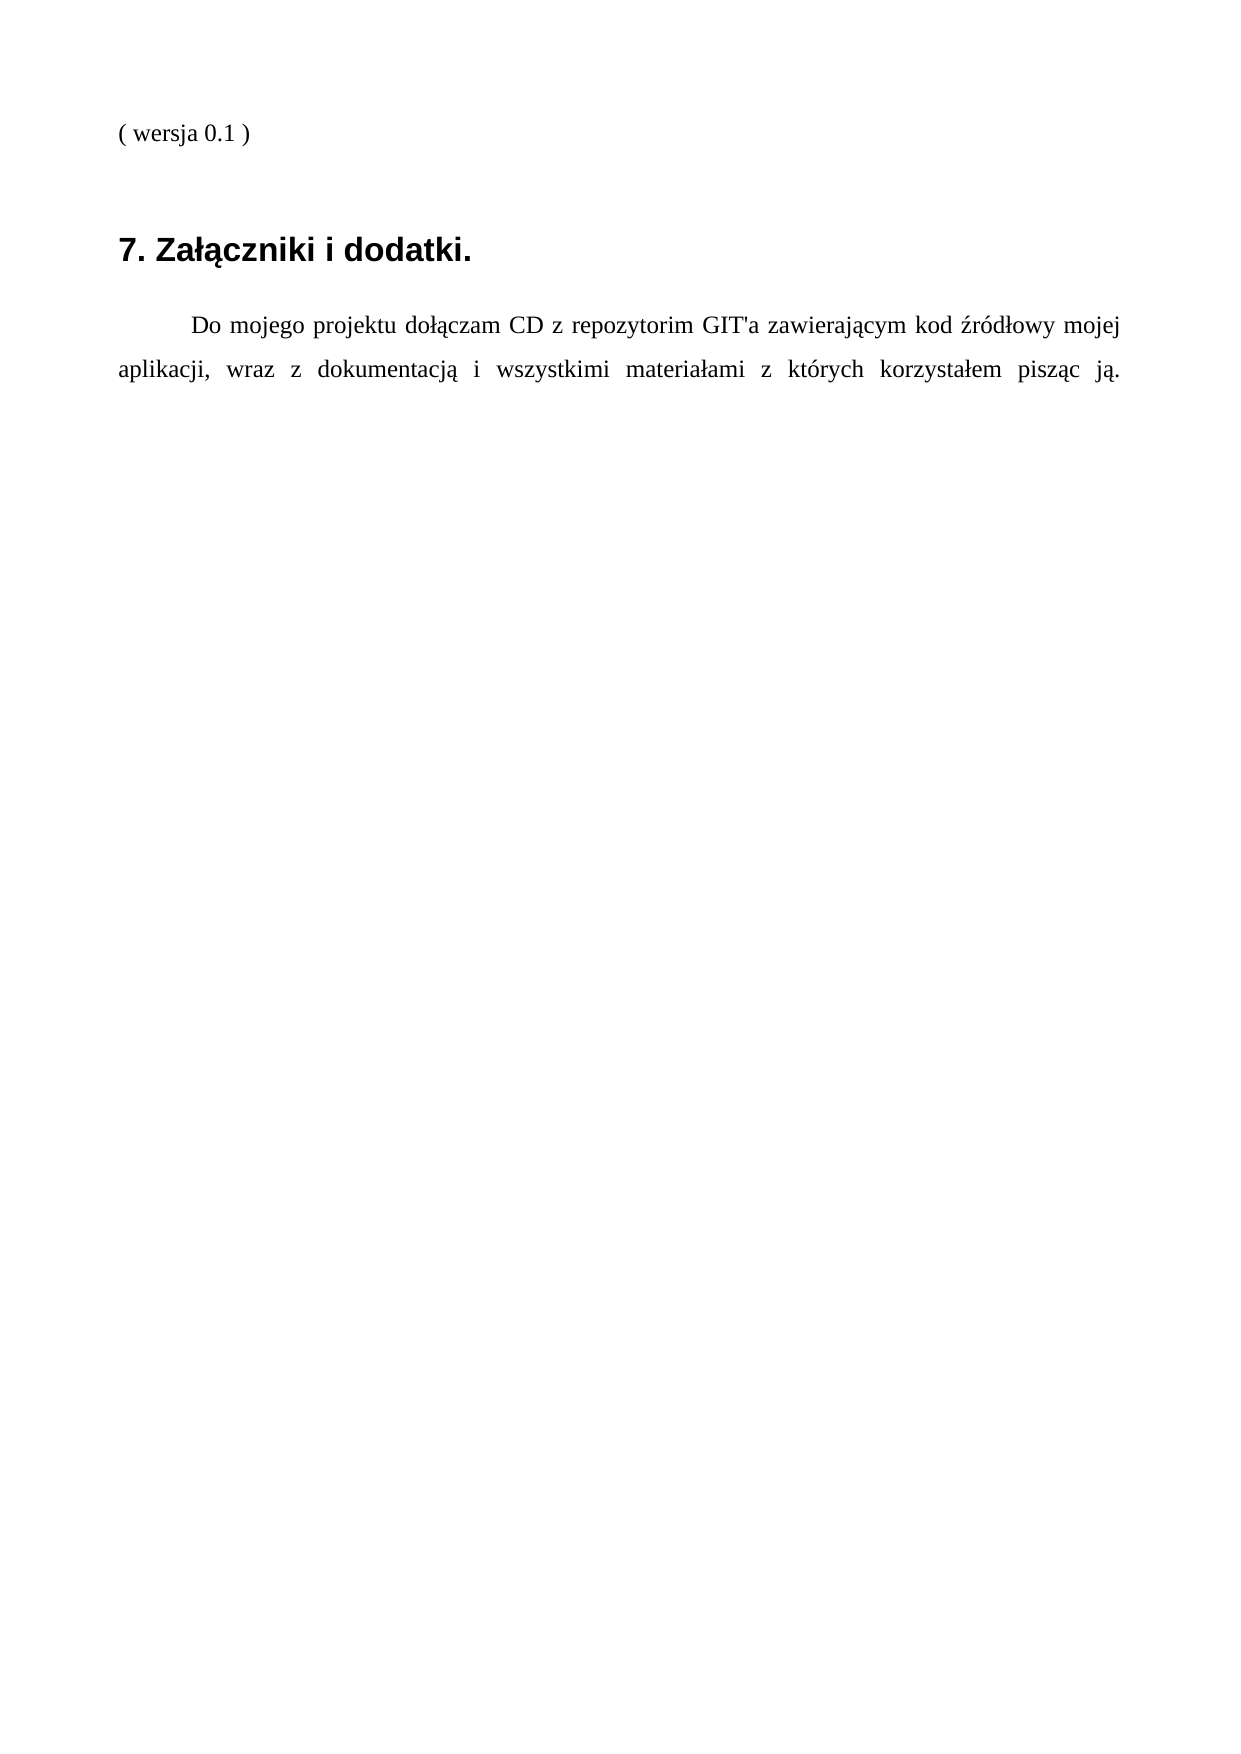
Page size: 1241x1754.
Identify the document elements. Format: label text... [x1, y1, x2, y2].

subtitle 7. Załączniki i dodatki. [118, 229, 1122, 268]
text Do mojego projektu dołączam CD z repozytorim GIT'a zawierającym kod źródłowy mojej aplikacji, wraz z dokumentacją i wszystkimi materiałami z których korzystałem pisząc ją. [118, 311, 1122, 382]
text ( wersja 0.1 ) [118, 118, 1122, 147]
